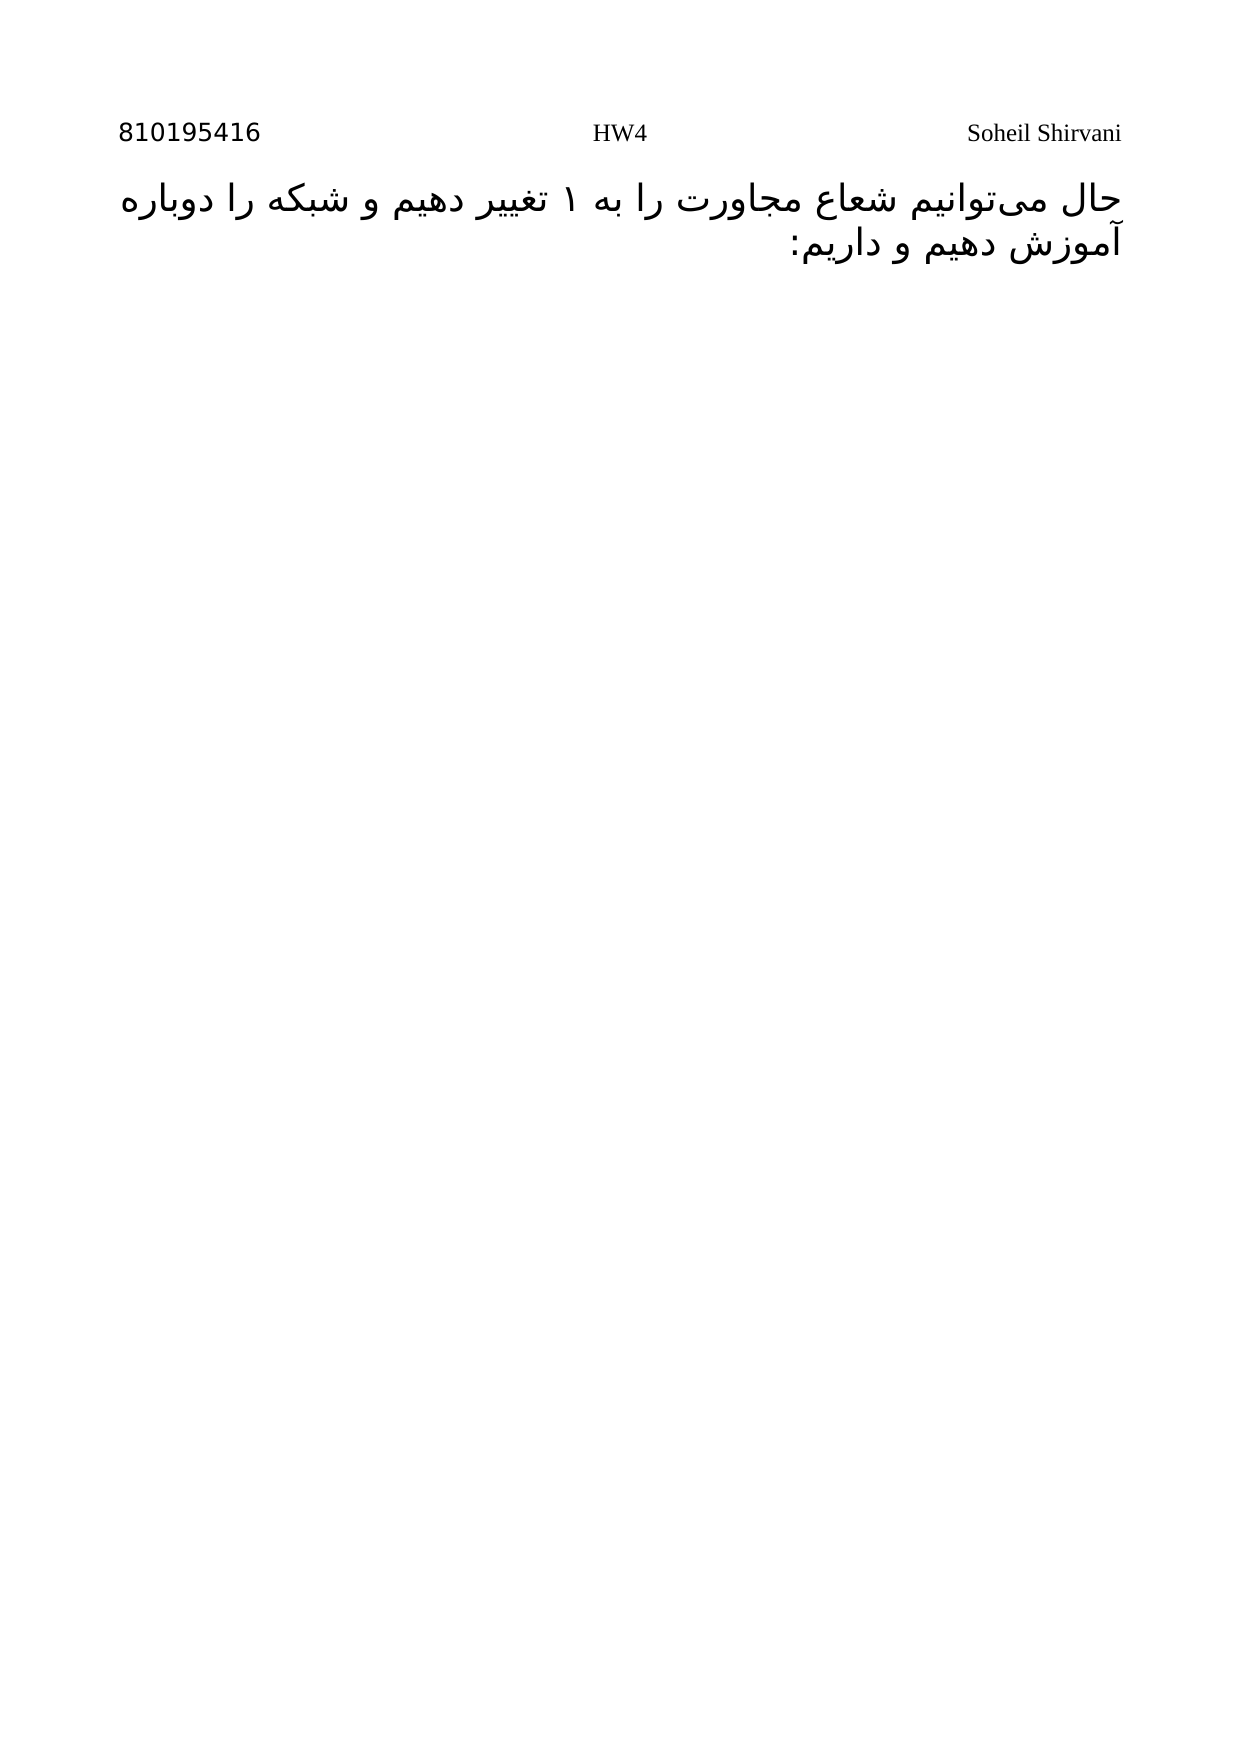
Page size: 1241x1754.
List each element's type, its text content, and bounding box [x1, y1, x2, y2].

text حال می‌توانیم شعاع مجاورت را به ۱ تغییر دهیم و شبکه را دوباره آموزش دهیم و داریم: [118, 177, 1122, 264]
